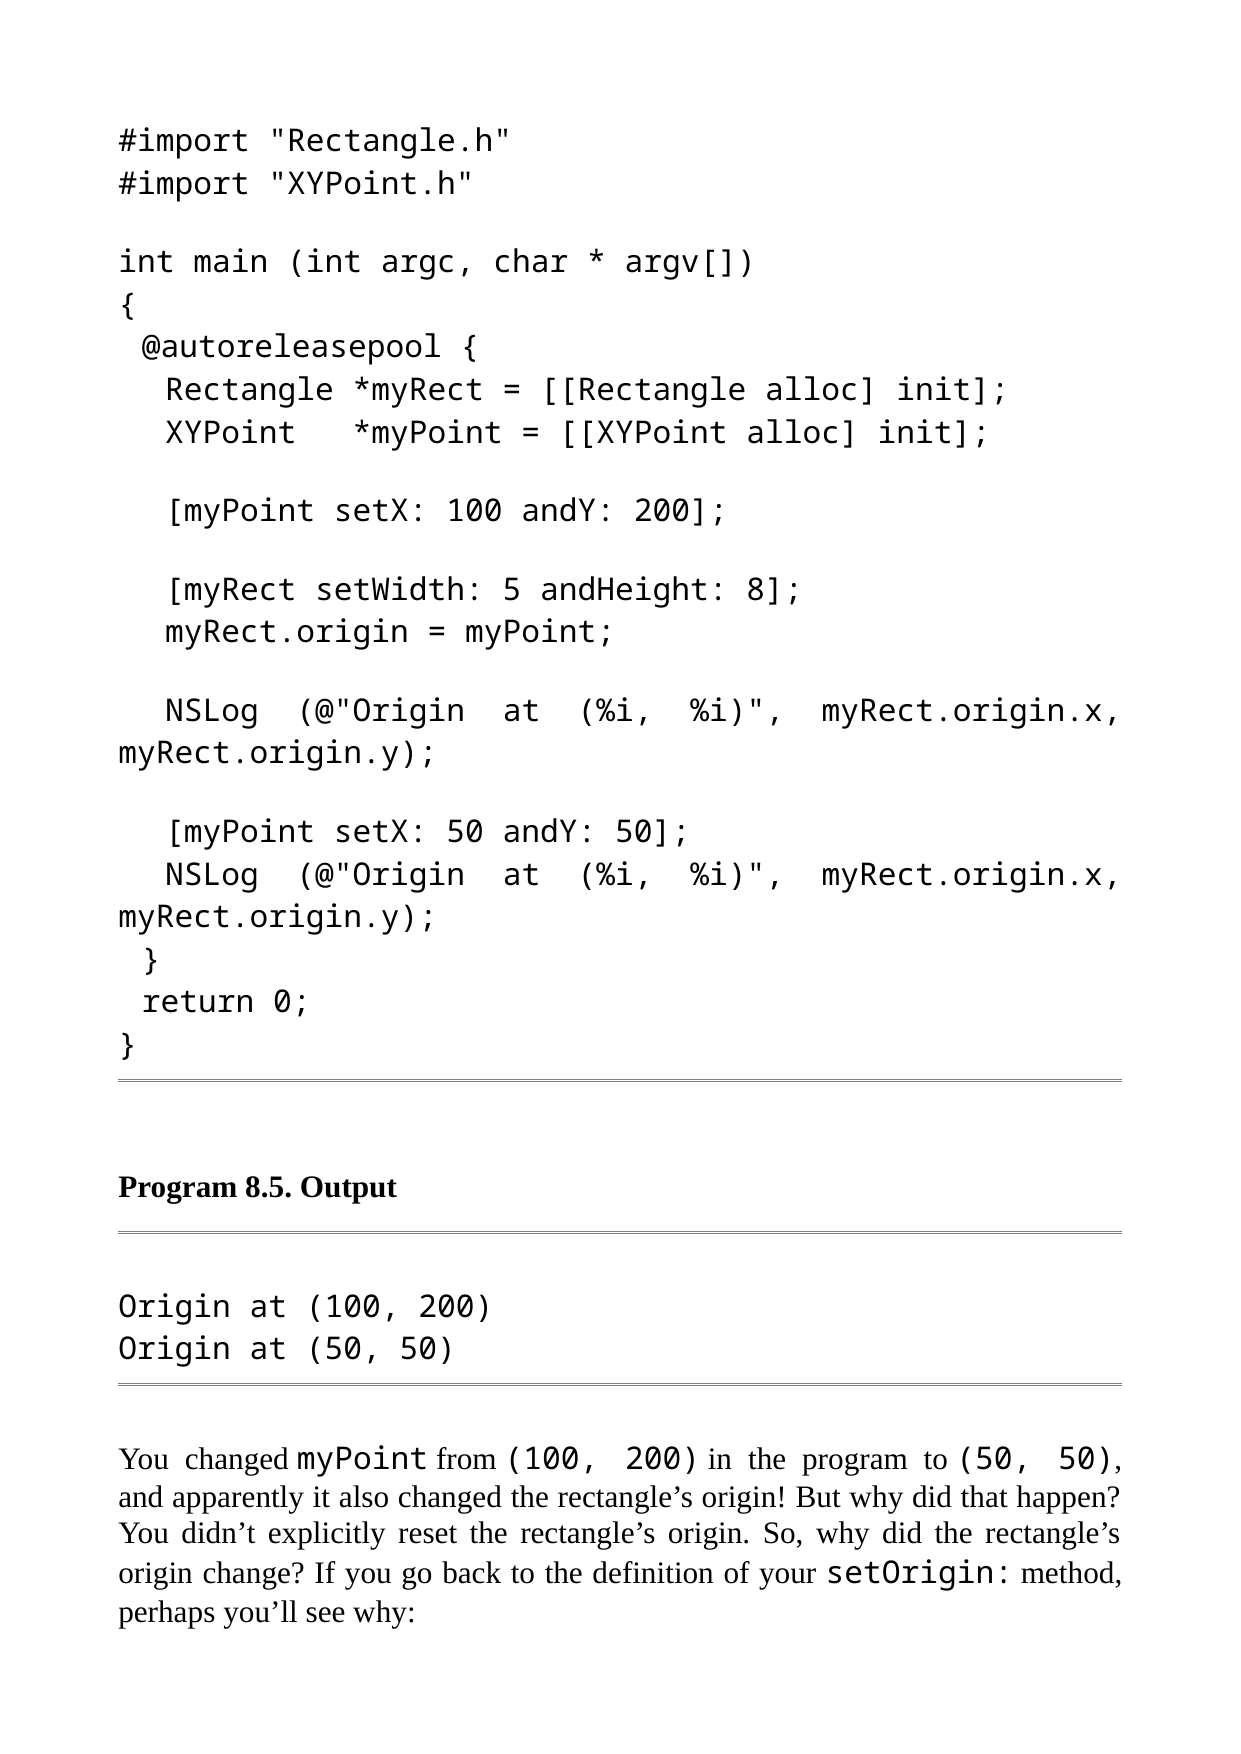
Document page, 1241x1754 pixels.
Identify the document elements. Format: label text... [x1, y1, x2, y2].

text Program 8.5. Output [118, 1111, 1122, 1204]
text You changed myPoint from (100, 200) in the program to (50, 50), and apparently it also changed the rectangle’s origin! But why did that happen? You didn’t explicitly reset the rectangle’s origin. So, why did the rectangle’s origin change? If you go back to the definition of your setOrigin: method, perhaps you’ll see why: [118, 1436, 1122, 1629]
text #import "Rectangle.h" #import "XYPoint.h" int main (int argc, char * argv[]) { @autoreleasepool { Rectangle *myRect = [[Rectangle alloc] init]; XYPoint *myPoint = [[XYPoint alloc] init]; [myPoint setX: 100 andY: 200]; [myRect setWidth: 5 andHeight: 8]; myRect.origin = myPoint; NSLog (@"Origin at (%i, %i)", myRect.origin.x, myRect.origin.y); [myPoint setX: 50 andY: 50]; NSLog (@"Origin at (%i, %i)", myRect.origin.x, myRect.origin.y); } return 0; } [118, 118, 1122, 1065]
text Origin at (100, 200) Origin at (50, 50) [118, 1284, 1122, 1369]
